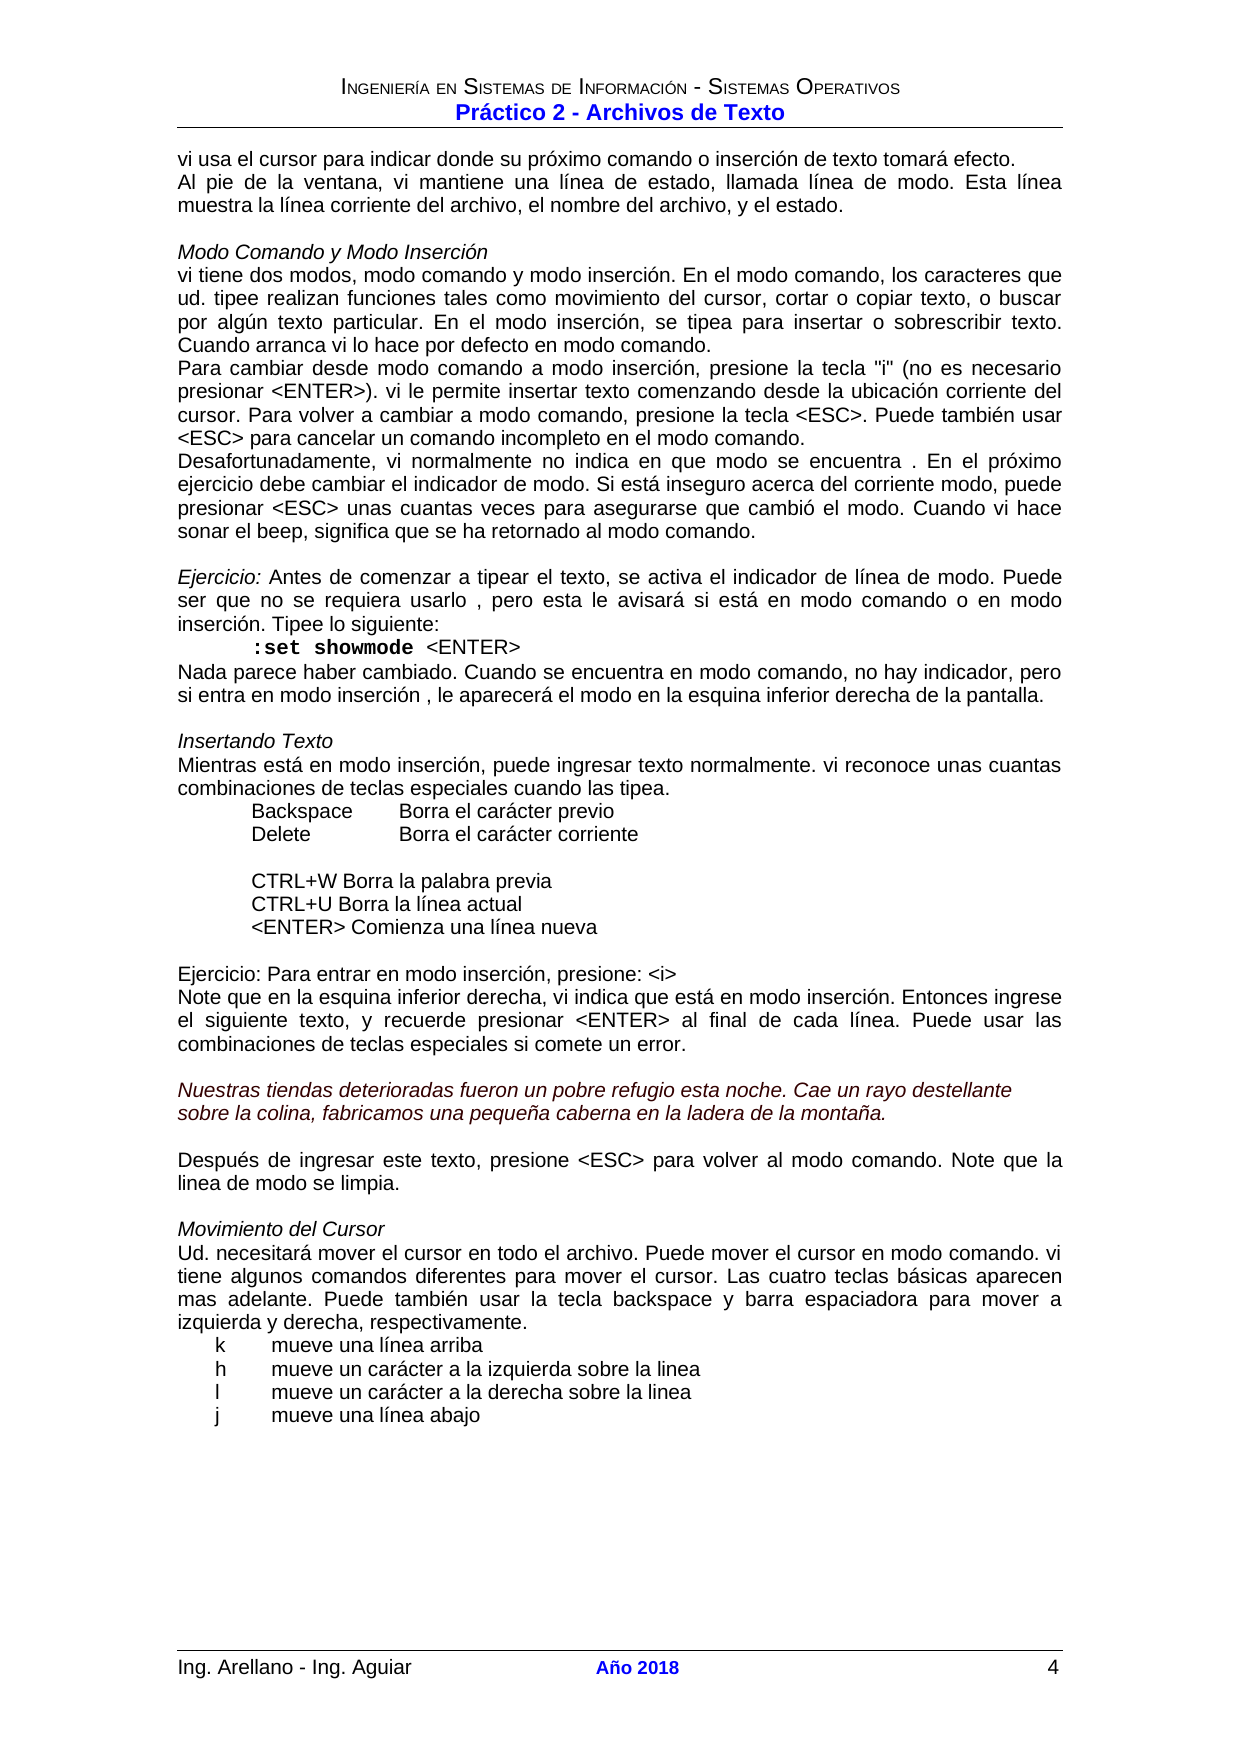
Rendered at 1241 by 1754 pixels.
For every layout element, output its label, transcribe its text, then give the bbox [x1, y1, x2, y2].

text l mueve un carácter a la derecha sobre la linea [215, 1381, 1063, 1404]
text Al pie de la ventana, vi mantiene una línea de estado, llamada línea de modo. Esta línea muestra la línea corriente del archivo, el nombre del archivo, y el estado. Modo Comando y Modo Inserción [177, 171, 1063, 264]
text h mueve un carácter a la izquierda sobre la linea [215, 1357, 1063, 1381]
text Nada parece haber cambiado. Cuando se encuentra en modo comando, no hay indicador, pero si entra en modo inserción , le aparecerá el modo en la esquina inferior derecha de la pantalla. [177, 661, 1063, 707]
text Para cambiar desde modo comando a modo inserción, presione la tecla "i" (no es necesario presionar <ENTER>). vi le permite insertar texto comenzando desde la ubicación corriente del cursor. Para volver a cambiar a modo comando, presione la tecla <ESC>. Puede también usar <ESC> para cancelar un comando incompleto en el modo comando. [177, 357, 1063, 450]
text j mueve una línea abajo [215, 1404, 1063, 1450]
text Delete Borra el carácter corriente [177, 823, 1063, 869]
text Movimiento del Cursor [177, 1218, 1063, 1241]
text CTRL+U Borra la línea actual [177, 893, 1063, 916]
text Mientras está en modo inserción, puede ingresar texto normalmente. vi reconoce unas cuantas combinaciones de teclas especiales cuando las tipea. [177, 753, 1063, 800]
text Ejercicio: Antes de comenzar a tipear el texto, se activa el indicador de línea de modo. Puede ser que no se requiera usarlo , pero esta le avisará si está en modo comando o en modo inserción. Tipee lo siguiente: [177, 566, 1063, 636]
text Insertando Texto [177, 730, 1063, 753]
text Nuestras tiendas deterioradas fueron un pobre refugio esta noche. Cae un rayo destellante sobre la colina, fabricamos una pequeña caberna en la ladera de la montaña. [177, 1079, 1063, 1125]
text :set showmode <ENTER> [177, 636, 1063, 661]
text k mueve una línea arriba [215, 1334, 1063, 1357]
text <ENTER> Comienza una línea nueva [177, 916, 1063, 939]
text CTRL+W Borra la palabra previa [177, 869, 1063, 893]
text vi usa el cursor para indicar donde su próximo comando o inserción de texto tomará efecto. [177, 148, 1063, 171]
text Ejercicio: Para entrar en modo inserción, presione: <i> [177, 939, 1063, 986]
text Note que en la esquina inferior derecha, vi indica que está en modo inserción. Entonces ingrese el siguiente texto, y recuerde presionar <ENTER> al final de cada línea. Puede usar las combinaciones de teclas especiales si comete un error. [177, 986, 1063, 1079]
text Backspace Borra el carácter previo [177, 800, 1063, 823]
text Desafortunadamente, vi normalmente no indica en que modo se encuentra . En el próximo ejercicio debe cambiar el indicador de modo. Si está inseguro acerca del corriente modo, puede presionar <ESC> unas cuantas veces para asegurarse que cambió el modo. Cuando vi hace sonar el beep, significa que se ha retornado al modo comando. [177, 450, 1063, 566]
text Ud. necesitará mover el cursor en todo el archivo. Puede mover el cursor en modo comando. vi tiene algunos comandos diferentes para mover el cursor. Las cuatro teclas básicas aparecen mas adelante. Puede también usar la tecla backspace y barra espaciadora para mover a izquierda y derecha, respectivamente. [177, 1241, 1063, 1334]
text Después de ingresar este texto, presione <ESC> para volver al modo comando. Note que la linea de modo se limpia. [177, 1148, 1063, 1218]
text vi tiene dos modos, modo comando y modo inserción. En el modo comando, los caracteres que ud. tipee realizan funciones tales como movimiento del cursor, cortar o copiar texto, o buscar por algún texto particular. En el modo inserción, se tipea para insertar o sobrescribir texto. Cuando arranca vi lo hace por defecto en modo comando. [177, 264, 1063, 357]
